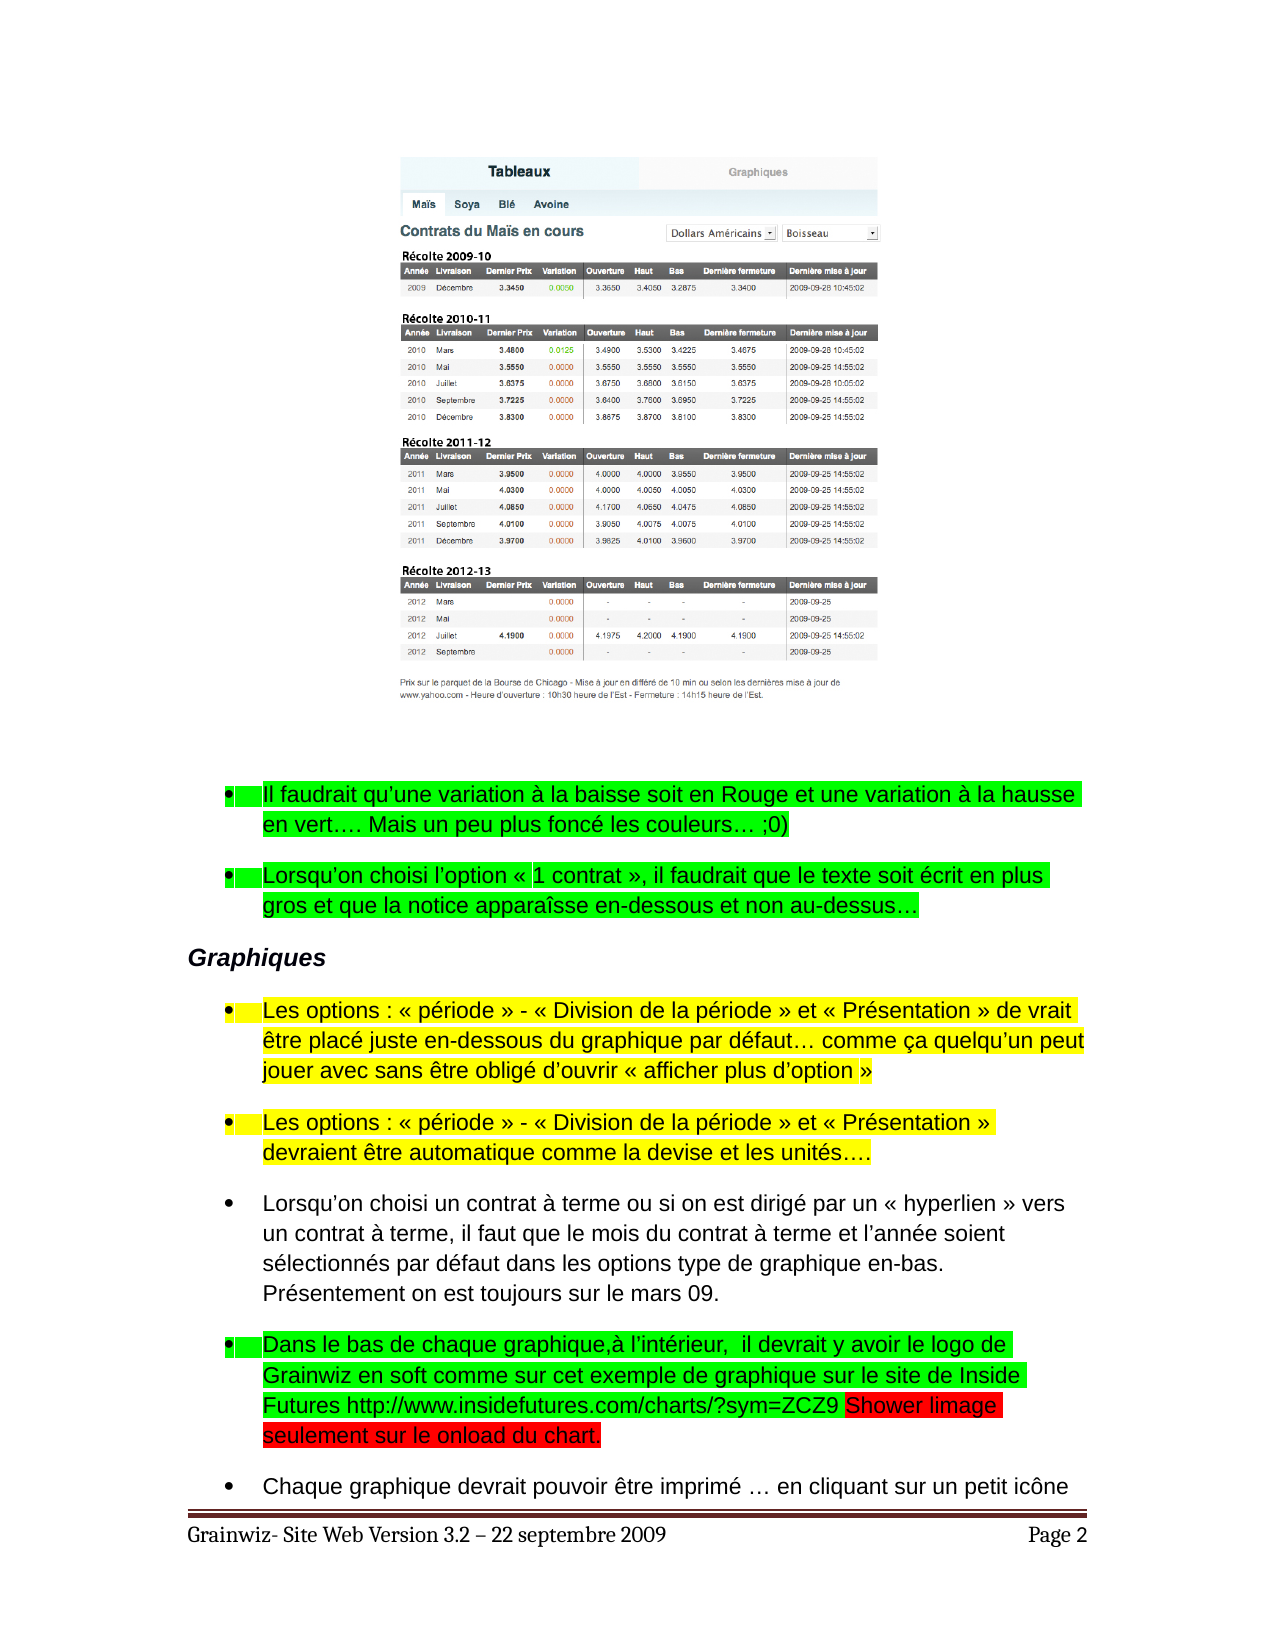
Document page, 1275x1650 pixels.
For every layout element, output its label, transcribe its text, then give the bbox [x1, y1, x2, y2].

picture [392, 149, 883, 705]
list Les options : « période » - « Division de la période » et « Présentation » de vrait être placé juste en-dessous du graphique par défaut… comme ça quelqu’un peut jouer avec sans être obligé d’ouvrir « afficher plus d’option » [225, 997, 1087, 1084]
list Les options : « période » - « Division de la période » et « Présentation » devraient être automatique comme la devise et les unités…. [225, 1108, 1087, 1165]
list Chaque graphique devrait pouvoir être imprimé … en cliquant sur un petit icône [225, 1473, 1087, 1499]
list Lorsqu’on choisi un contrat à terme ou si on est dirigé par un « hyperlien » vers un contrat à terme, il faut que le mois du contrat à terme et l’année soient sélectionnés par défaut dans les options type de graphique en-bas. Présentement on est toujours sur le mars 09. [225, 1190, 1087, 1307]
list Il faudrait qu’une variation à la baisse soit en Rouge et une variation à la hausse en vert…. Mais un peu plus foncé les couleurs… ;0) [225, 781, 1087, 837]
text Graphiques [187, 943, 1087, 972]
list Dans le bas de chaque graphique,à l’intérieur, il devrait y avoir le logo de Grainwiz en soft comme sur cet exemple de graphique sur le site de Inside Futures http://www.insidefutures.com/charts/?sym=ZCZ9 Shower limage seulement sur le onload du chart. [225, 1331, 1087, 1448]
list Lorsqu’on choisi l’option « 1 contrat », il faudrait que le texte soit écrit en plus gros et que la notice apparaîsse en-dessous et non au-dessus… [225, 862, 1087, 918]
